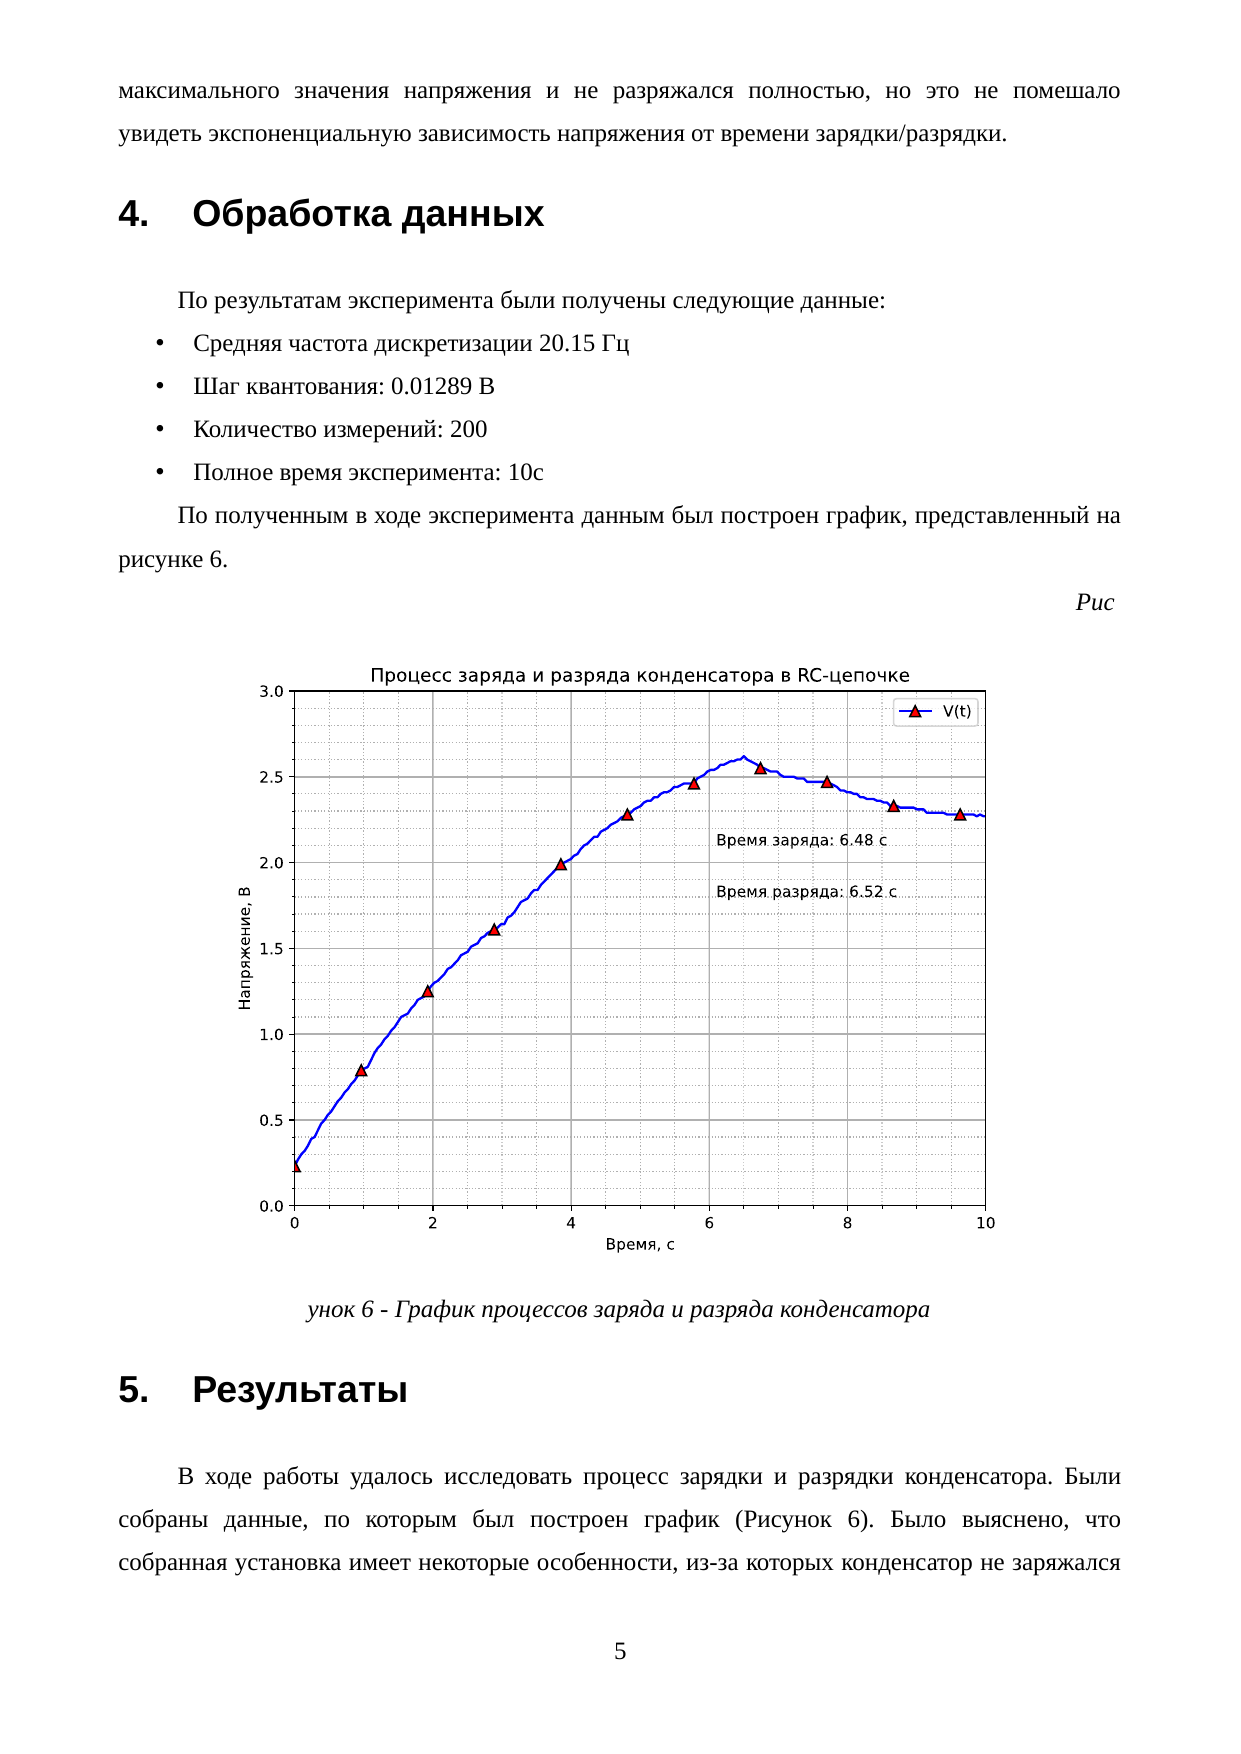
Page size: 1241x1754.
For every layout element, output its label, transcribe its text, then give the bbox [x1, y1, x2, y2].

list Количество измерений: 200 [156, 414, 1122, 443]
text По полученным в ходе эксперимента данным был построен график, представленный на рисунке 6. [118, 501, 1122, 572]
subtitle Результаты [118, 1367, 1122, 1410]
text В ходе работы удалось исследовать процесс зарядки и разрядки конденсатора. Были собраны данные, по которым был построен график (Рисунок 6). Было выяснено, что собранная установка имеет некоторые особенности, из-за которых конденсатор не заряжался [118, 1461, 1122, 1576]
text Рисунок 6 - График процессов заряда и разряда конденсатора [118, 587, 1122, 1323]
text По результатам эксперимента были получены следующие данные: [118, 285, 1122, 314]
text максимального значения напряжения и не разряжался полностью, но это не помешало увидеть экспоненциальную зависимость напряжения от времени зарядки/разрядки. [118, 75, 1122, 147]
list Полное время эксперимента: 10с [156, 457, 1122, 486]
list Средняя частота дискретизации 20.15 Гц [156, 328, 1122, 357]
subtitle Обработка данных [118, 191, 1122, 234]
list Шаг квантования: 0.01289 В [156, 371, 1122, 400]
